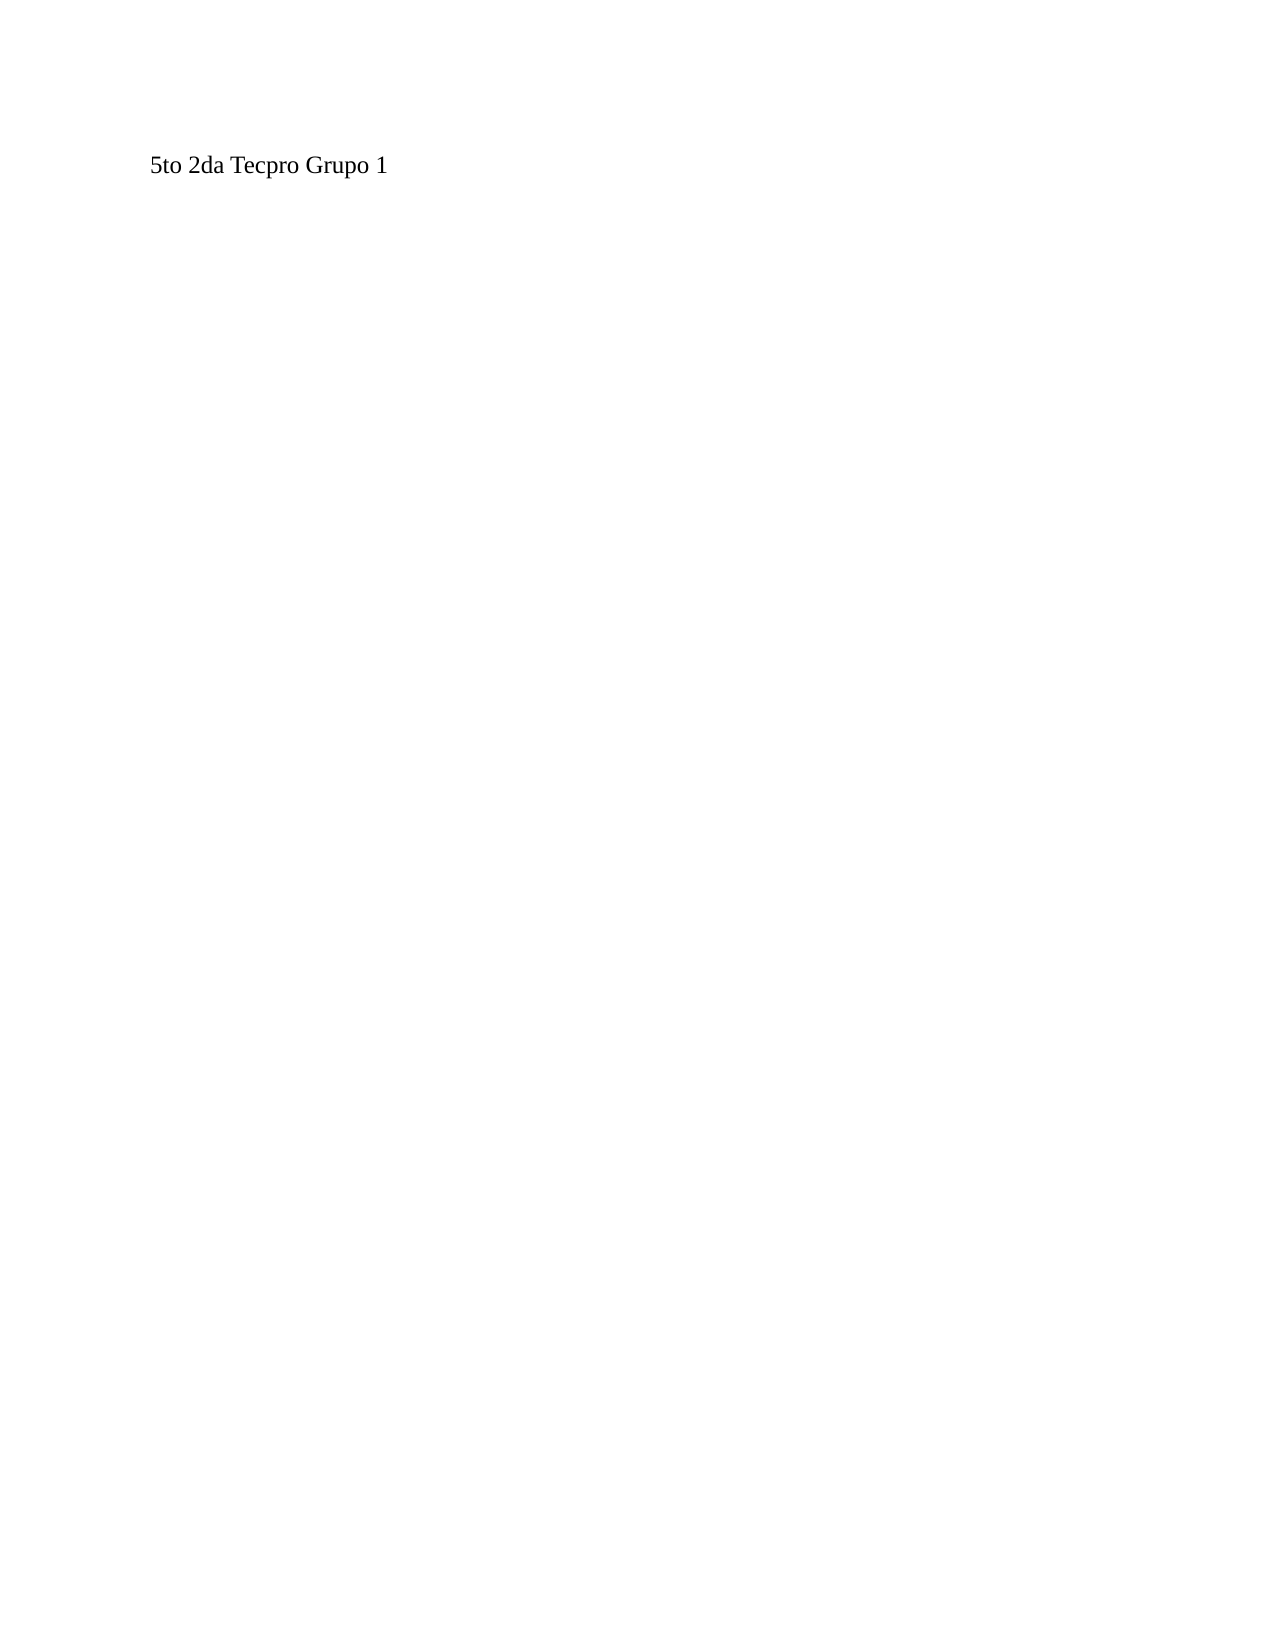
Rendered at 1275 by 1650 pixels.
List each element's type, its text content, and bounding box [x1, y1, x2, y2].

text 5to 2da Tecpro Grupo 1 [150, 150, 1125, 179]
